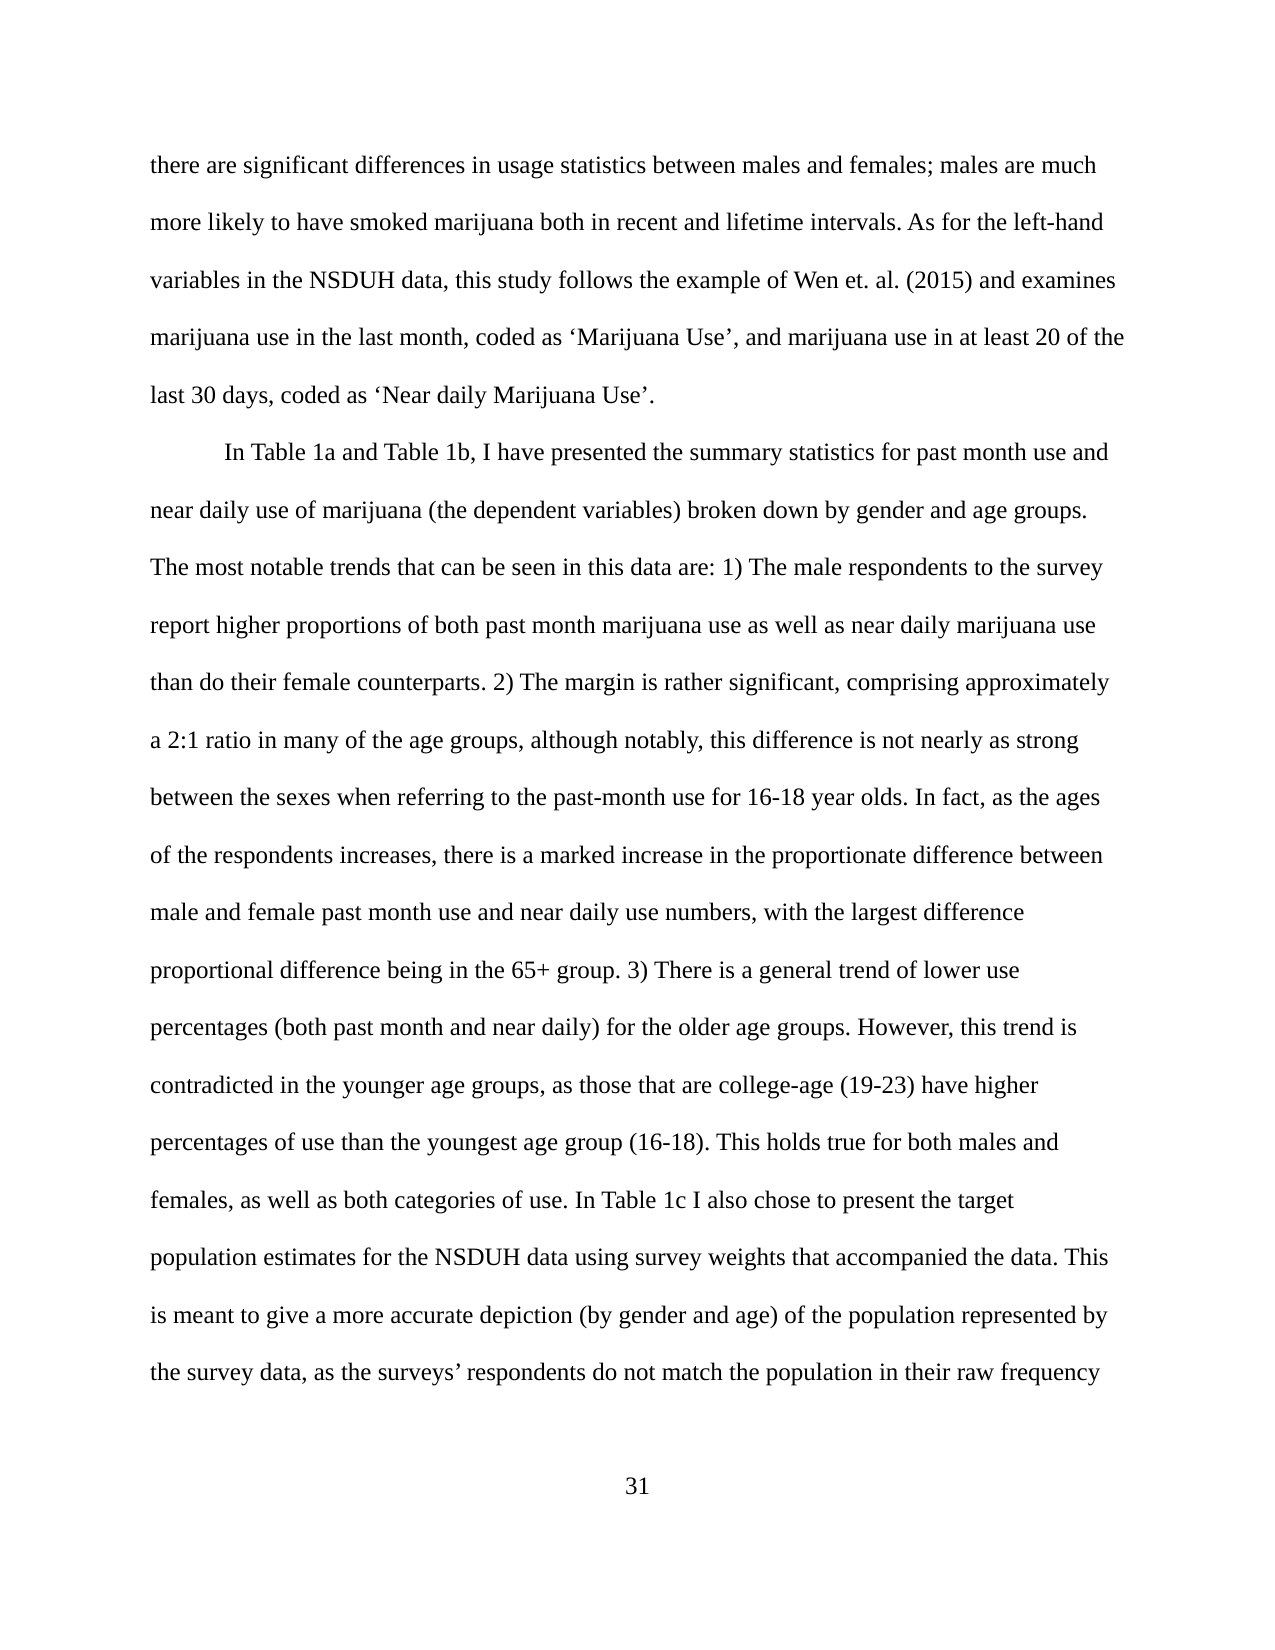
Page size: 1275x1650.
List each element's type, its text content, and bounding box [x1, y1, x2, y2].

text there are significant differences in usage statistics between males and females; males are much more likely to have smoked marijuana both in recent and lifetime intervals. As for the left-hand variables in the NSDUH data, this study follows the example of Wen et. al. (2015) and examines marijuana use in the last month, coded as ‘Marijuana Use’, and marijuana use in at least 20 of the last 30 days, coded as ‘Near daily Marijuana Use’. [150, 150, 1125, 409]
text In Table 1a and Table 1b, I have presented the summary statistics for past month use and near daily use of marijuana (the dependent variables) broken down by gender and age groups. The most notable trends that can be seen in this data are: 1) The male respondents to the survey report higher proportions of both past month marijuana use as well as near daily marijuana use than do their female counterparts. 2) The margin is rather significant, comprising approximately a 2:1 ratio in many of the age groups, although notably, this difference is not nearly as strong between the sexes when referring to the past-month use for 16-18 year olds. In fact, as the ages of the respondents increases, there is a marked increase in the proportionate difference between male and female past month use and near daily use numbers, with the largest difference proportional difference being in the 65+ group. 3) There is a general trend of lower use percentages (both past month and near daily) for the older age groups. However, this trend is contradicted in the younger age groups, as those that are college-age (19-23) have higher percentages of use than the youngest age group (16-18). This holds true for both males and females, as well as both categories of use. In Table 1c I also chose to present the target population estimates for the NSDUH data using survey weights that accompanied the data. This is meant to give a more accurate depiction (by gender and age) of the population represented by the survey data, as the surveys’ respondents do not match the population in their raw frequency [150, 437, 1125, 1386]
